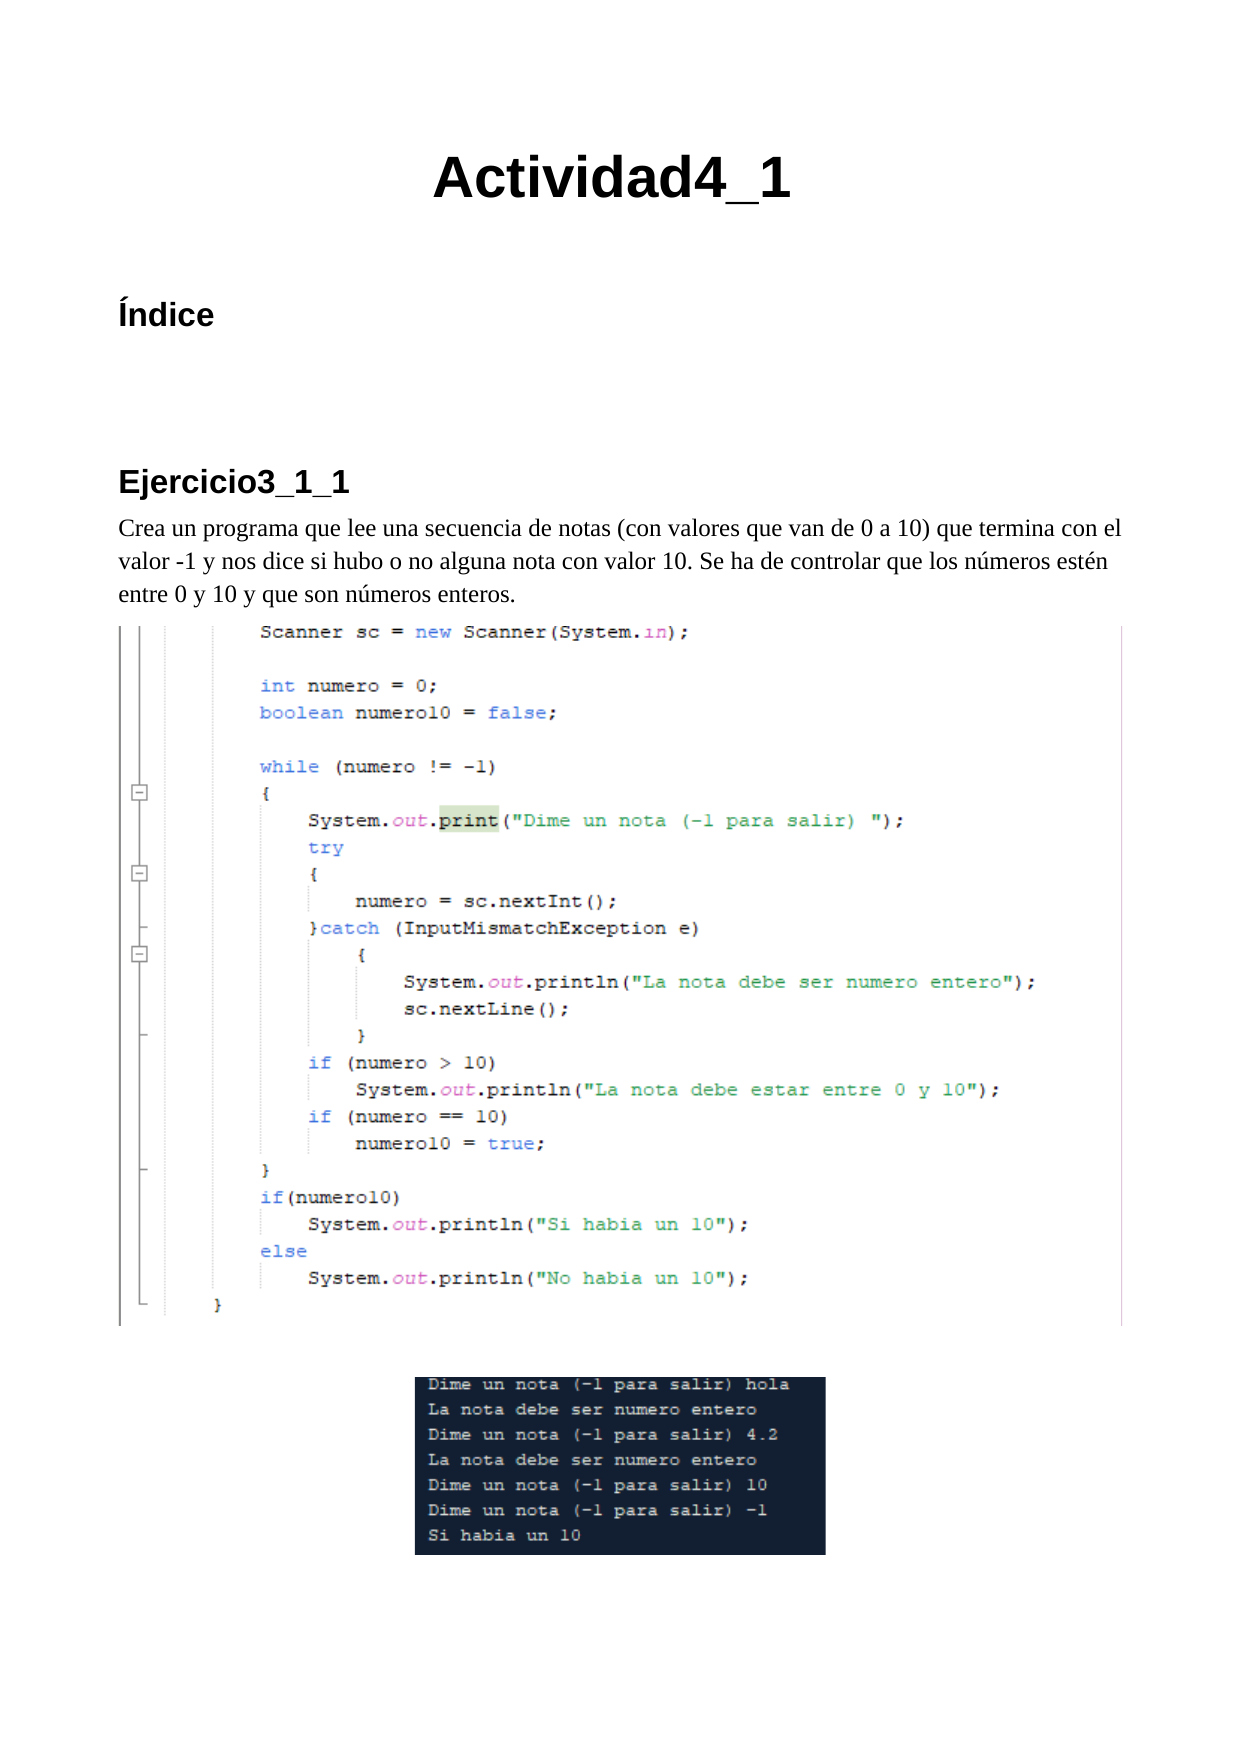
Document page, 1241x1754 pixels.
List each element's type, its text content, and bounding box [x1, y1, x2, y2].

text Crea un programa que lee una secuencia de notas (con valores que van de 0 a 10) que termina con el valor -1 y nos dice si hubo o no alguna nota con valor 10. Se ha de controlar que los números estén entre 0 y 10 y que son números enteros. [118, 513, 1122, 608]
subtitle Índice [118, 295, 1122, 334]
picture [414, 1377, 826, 1555]
title Actividad4_1 [118, 143, 1122, 210]
picture [118, 626, 1123, 1326]
subtitle Ejercicio3_1_1 [118, 462, 1122, 501]
